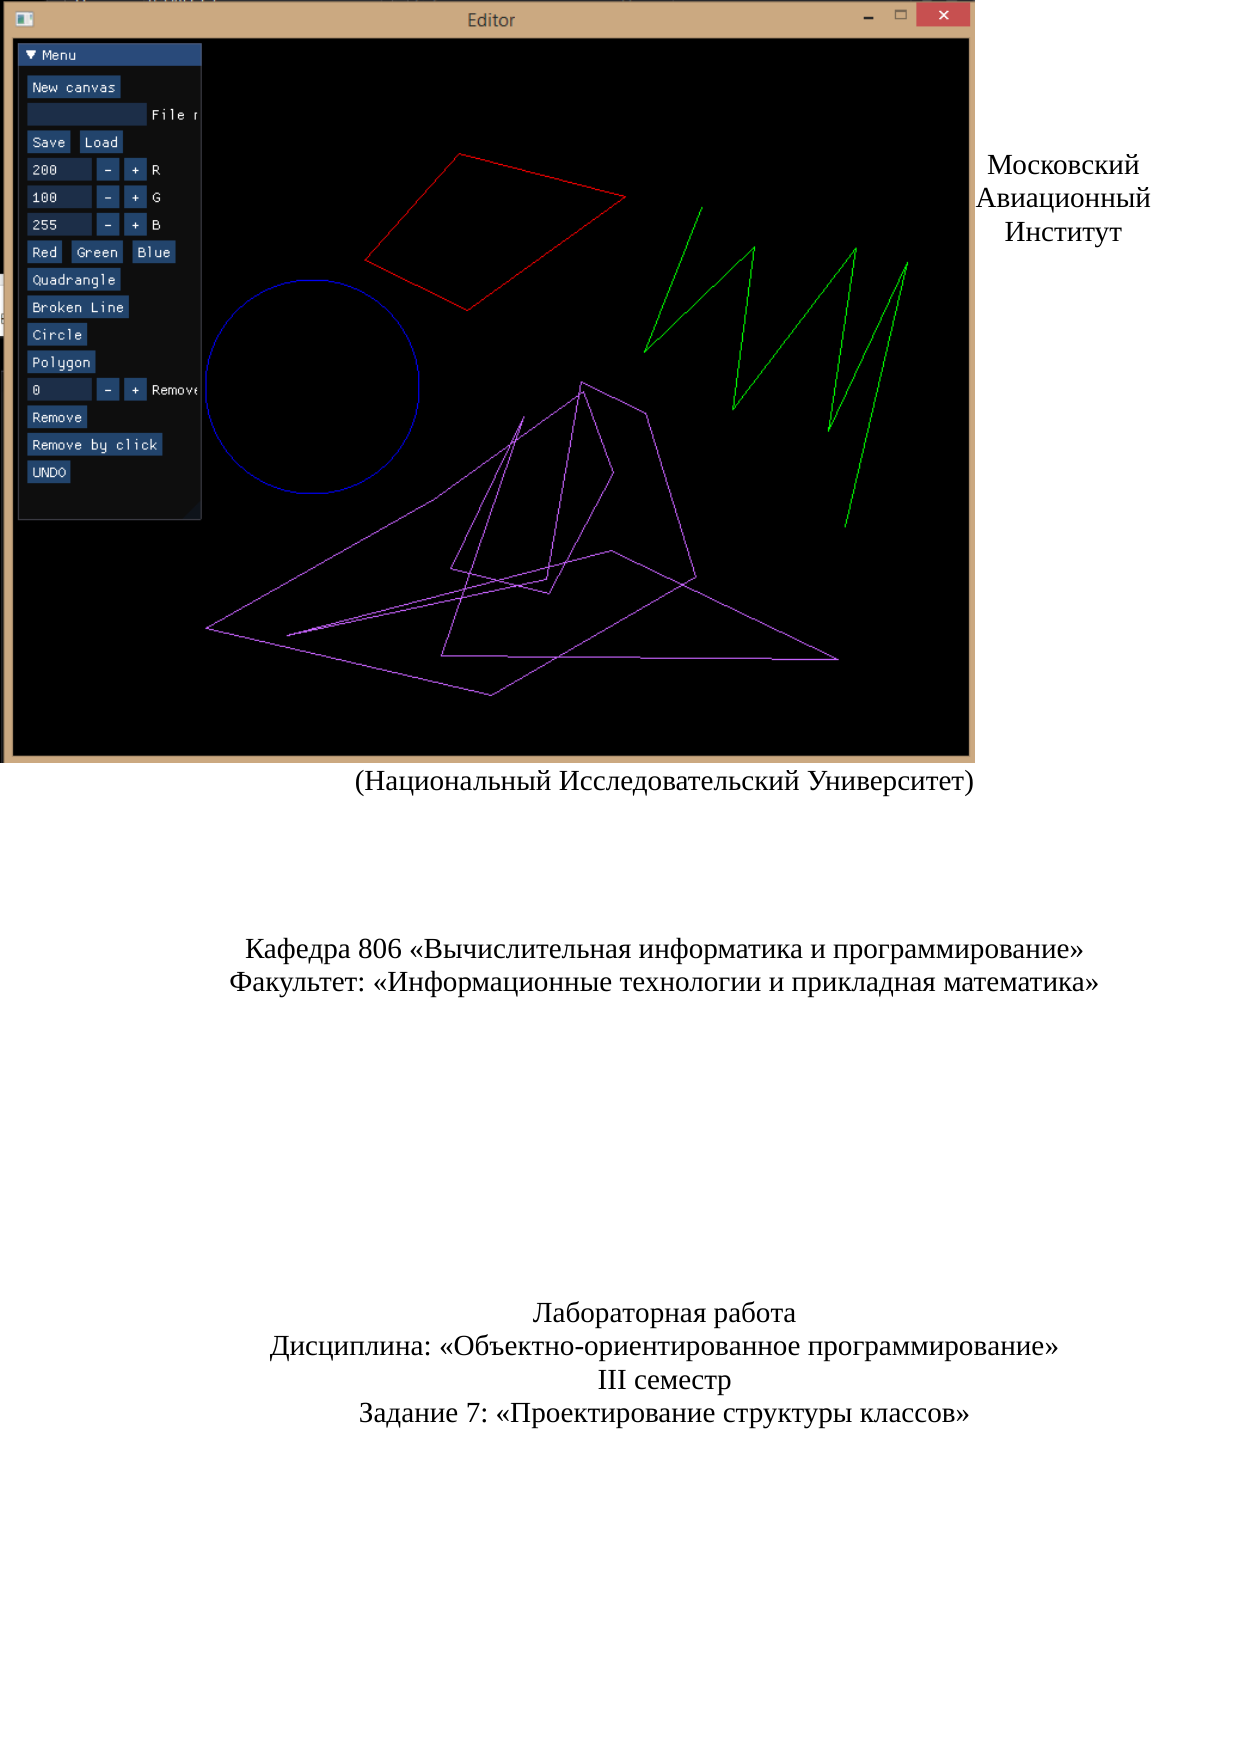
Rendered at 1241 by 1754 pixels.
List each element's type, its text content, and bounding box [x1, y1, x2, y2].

text Лабораторная работа [177, 1295, 1152, 1328]
text Факультет: «Информационные технологии и прикладная математика» [177, 964, 1152, 998]
text (Национальный Исследовательский Университет) [177, 247, 1152, 797]
picture [0, 0, 975, 763]
text Московский Авиационный Институт [975, 147, 1152, 247]
text Кафедра 806 «Вычислительная информатика и программирование» [177, 931, 1152, 964]
text Задание 7: «Проектирование структуры классов» [177, 1396, 1152, 1429]
text Дисциплина: «Объектно-ориентированное программирование» [177, 1328, 1152, 1362]
text III семестр [177, 1362, 1152, 1396]
